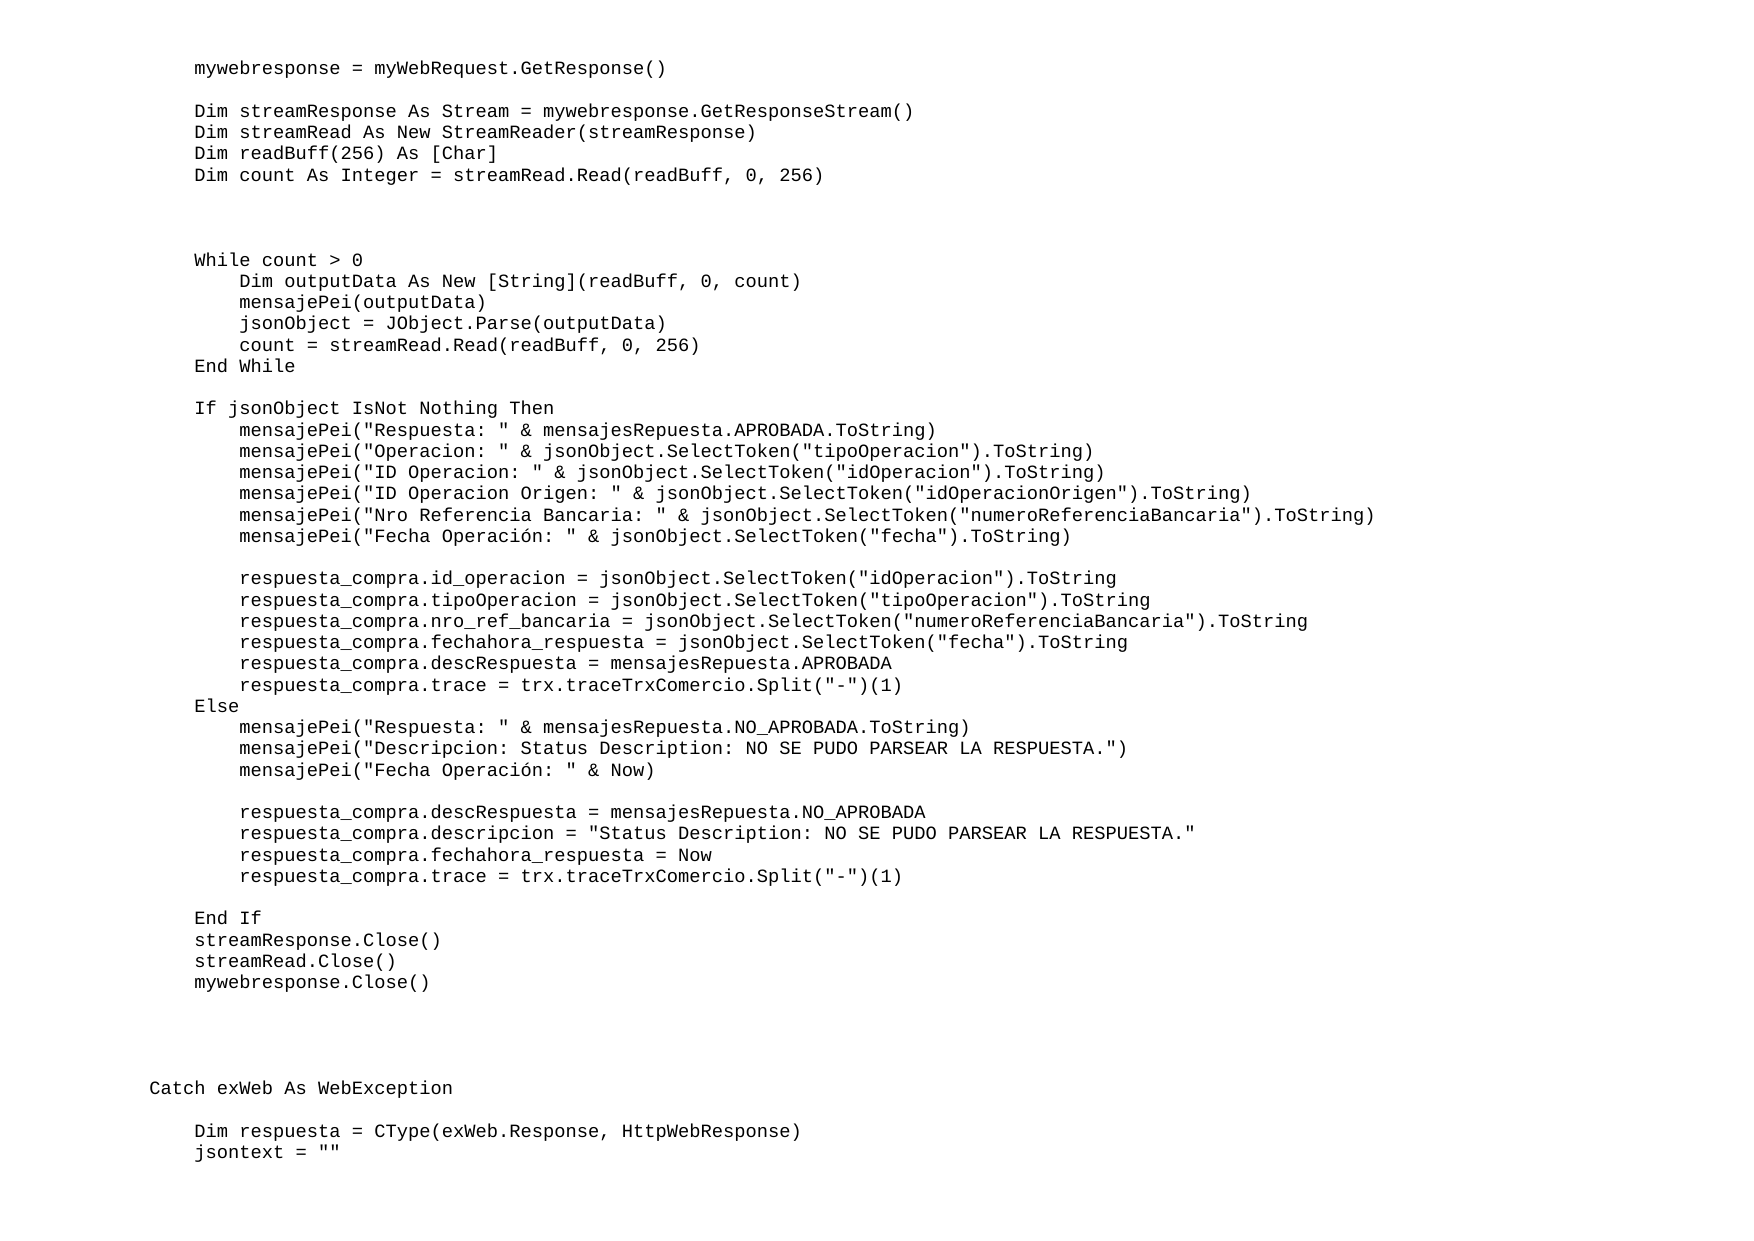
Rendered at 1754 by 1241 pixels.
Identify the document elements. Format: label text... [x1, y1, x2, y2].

text respuesta_compra.nro_ref_bancaria = jsonObject.SelectToken("numeroReferenciaBancaria").ToString [59, 612, 1695, 633]
text mensajePei("ID Operacion: " & jsonObject.SelectToken("idOperacion").ToString) [59, 463, 1695, 484]
text mensajePei("ID Operacion Origen: " & jsonObject.SelectToken("idOperacionOrigen").ToString) [59, 484, 1695, 505]
text If jsonObject IsNot Nothing Then [59, 399, 1695, 420]
text Dim readBuff(256) As [Char] [59, 144, 1695, 165]
text mensajePei("Fecha Operación: " & Now) [59, 760, 1695, 782]
text Dim respuesta = CType(exWeb.Response, HttpWebResponse) [59, 1122, 1695, 1143]
text mywebresponse.Close() [59, 973, 1695, 994]
text streamRead.Close() [59, 952, 1695, 973]
text End If [59, 909, 1695, 930]
text respuesta_compra.descripcion = "Status Description: NO SE PUDO PARSEAR LA RESPUESTA." [59, 824, 1695, 845]
text Catch exWeb As WebException [59, 1079, 1695, 1100]
text respuesta_compra.fechahora_respuesta = jsonObject.SelectToken("fecha").ToString [59, 633, 1695, 654]
text respuesta_compra.tipoOperacion = jsonObject.SelectToken("tipoOperacion").ToString [59, 590, 1695, 612]
text respuesta_compra.fechahora_respuesta = Now [59, 845, 1695, 867]
text Else [59, 697, 1695, 718]
text While count > 0 [59, 250, 1695, 272]
text Dim count As Integer = streamRead.Read(readBuff, 0, 256) [59, 165, 1695, 187]
text Dim streamResponse As Stream = mywebresponse.GetResponseStream() [59, 102, 1695, 123]
text count = streamRead.Read(readBuff, 0, 256) [59, 335, 1695, 357]
text mywebresponse = myWebRequest.GetResponse() [59, 59, 1695, 80]
text End While [59, 357, 1695, 378]
text Dim streamRead As New StreamReader(streamResponse) [59, 123, 1695, 144]
text mensajePei("Descripcion: Status Description: NO SE PUDO PARSEAR LA RESPUESTA.") [59, 739, 1695, 760]
text mensajePei("Respuesta: " & mensajesRepuesta.APROBADA.ToString) [59, 420, 1695, 442]
text mensajePei("Fecha Operación: " & jsonObject.SelectToken("fecha").ToString) [59, 527, 1695, 548]
text mensajePei("Respuesta: " & mensajesRepuesta.NO_APROBADA.ToString) [59, 718, 1695, 739]
text mensajePei("Nro Referencia Bancaria: " & jsonObject.SelectToken("numeroReferenciaBancaria").ToString) [59, 505, 1695, 527]
text respuesta_compra.id_operacion = jsonObject.SelectToken("idOperacion").ToString [59, 569, 1695, 590]
text jsonObject = JObject.Parse(outputData) [59, 314, 1695, 335]
text Dim outputData As New [String](readBuff, 0, count) [59, 272, 1695, 293]
text mensajePei(outputData) [59, 293, 1695, 314]
text streamResponse.Close() [59, 930, 1695, 952]
text respuesta_compra.descRespuesta = mensajesRepuesta.APROBADA [59, 654, 1695, 675]
text mensajePei("Operacion: " & jsonObject.SelectToken("tipoOperacion").ToString) [59, 442, 1695, 463]
text respuesta_compra.descRespuesta = mensajesRepuesta.NO_APROBADA [59, 803, 1695, 824]
text respuesta_compra.trace = trx.traceTrxComercio.Split("-")(1) [59, 867, 1695, 888]
text jsontext = "" [59, 1143, 1695, 1164]
text respuesta_compra.trace = trx.traceTrxComercio.Split("-")(1) [59, 675, 1695, 697]
